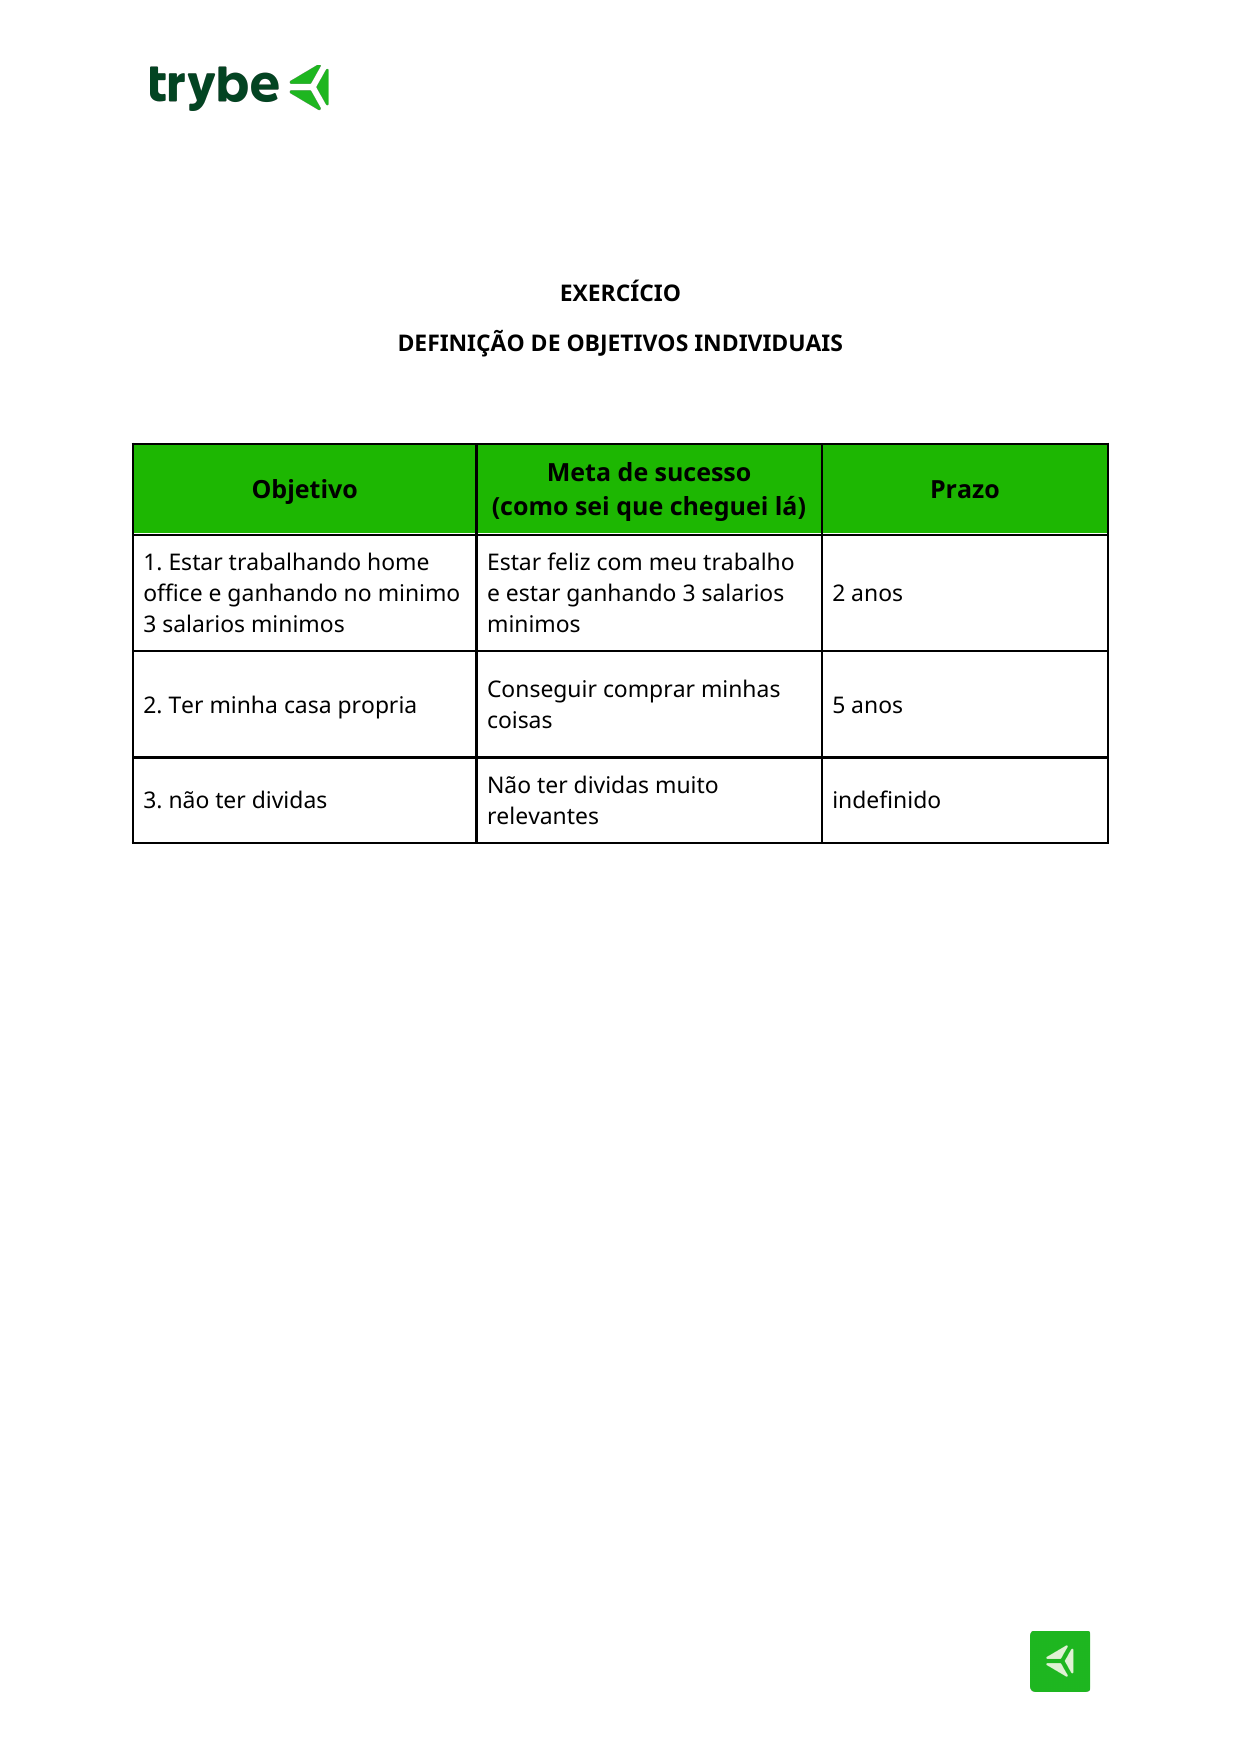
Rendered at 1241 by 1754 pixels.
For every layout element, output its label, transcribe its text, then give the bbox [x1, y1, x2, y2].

table_cell Conseguir comprar minhas coisas [478, 652, 821, 756]
table_cell indefinido [823, 759, 1107, 842]
table_cell Não ter dividas muito relevantes [478, 759, 821, 842]
table_cell 2. Ter minha casa propria [134, 652, 475, 756]
picture [150, 65, 329, 111]
picture [1030, 1631, 1091, 1692]
table_cell Estar feliz com meu trabalho e estar ganhando 3 salarios minimos [478, 536, 821, 650]
table_cell 5 anos [823, 652, 1107, 756]
text EXERCÍCIO [150, 277, 1090, 308]
table_header Objetivo [134, 445, 475, 533]
table_header Meta de sucesso (como sei que cheguei lá) [478, 445, 821, 533]
text DEFINIÇÃO DE OBJETIVOS INDIVIDUAIS [150, 327, 1090, 359]
table_cell 1. Estar trabalhando home office e ganhando no minimo 3 salarios minimos [134, 536, 475, 650]
table_header Prazo [823, 445, 1107, 533]
table_cell 2 anos [823, 536, 1107, 650]
table_cell 3. não ter dividas [134, 759, 475, 842]
